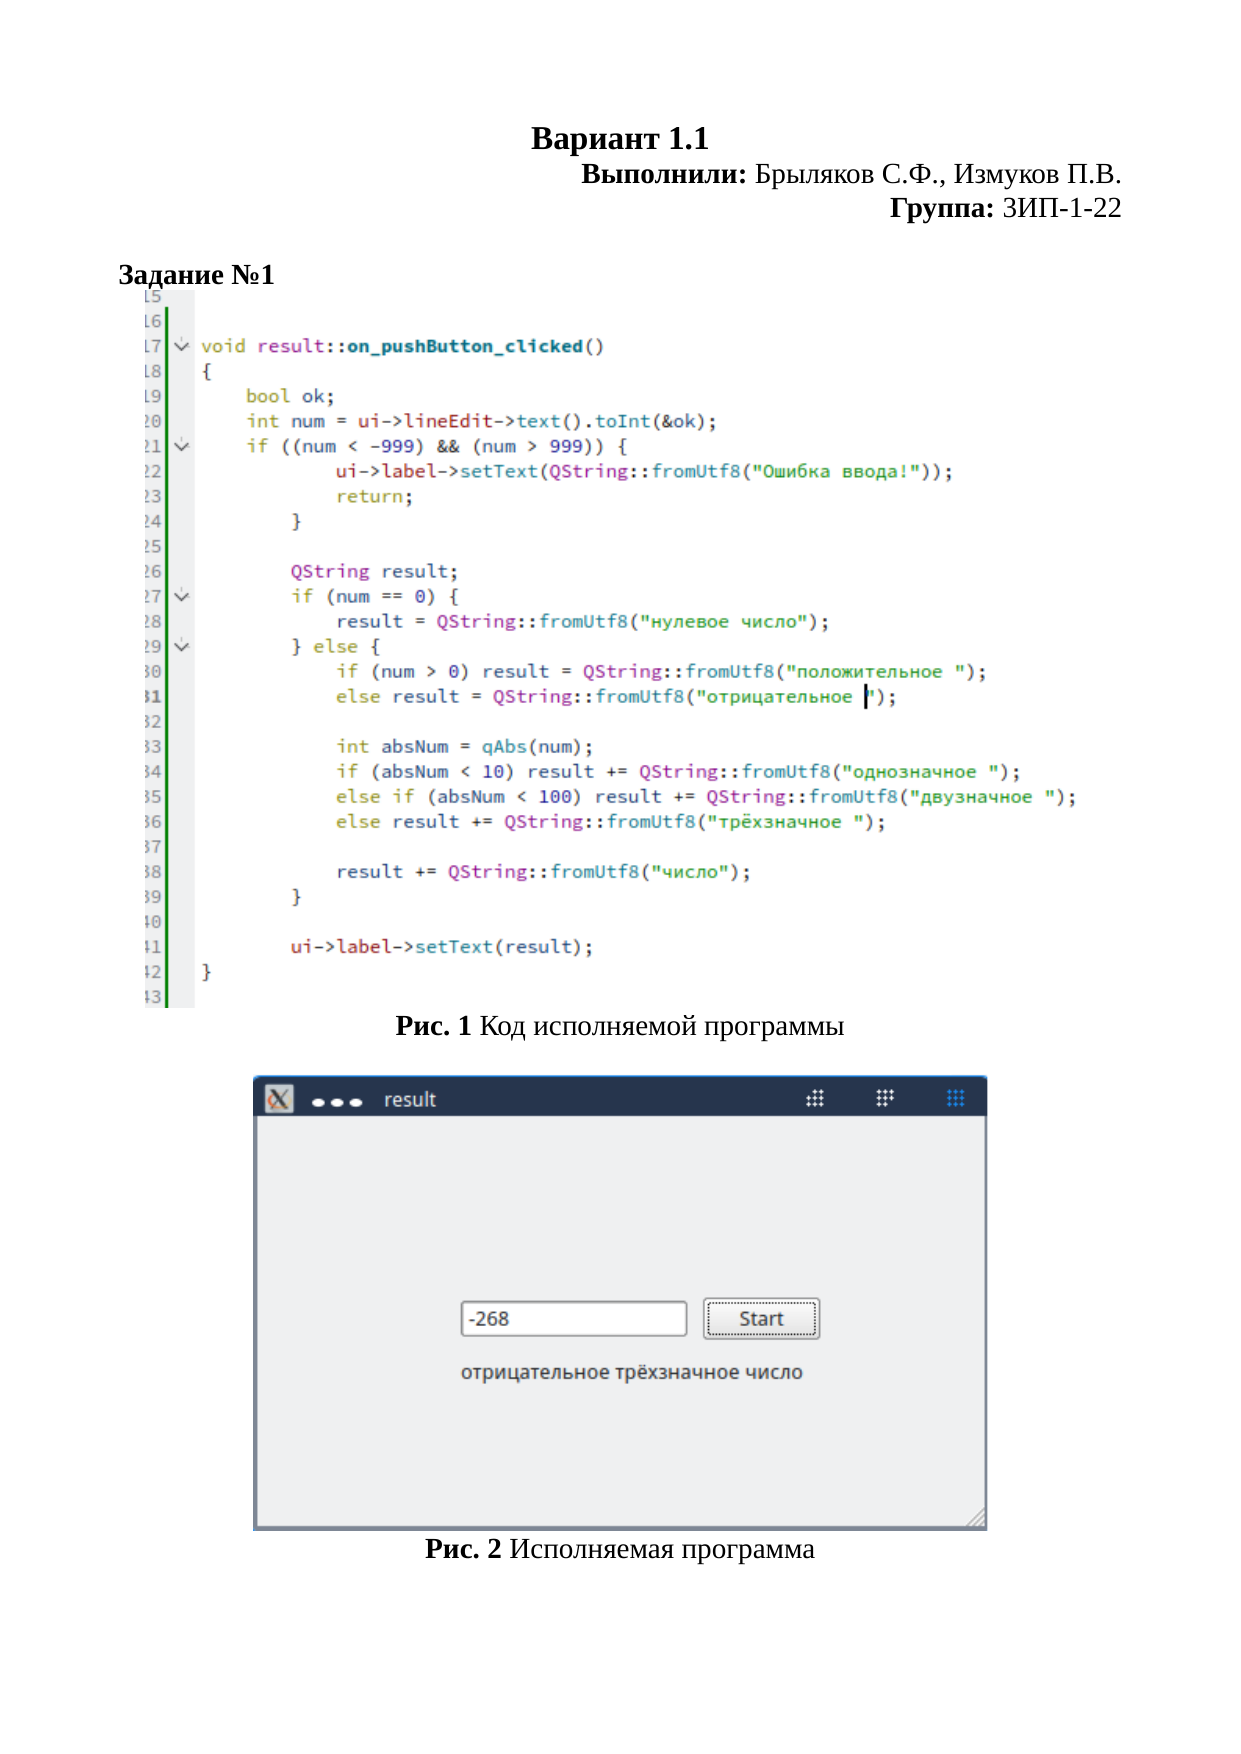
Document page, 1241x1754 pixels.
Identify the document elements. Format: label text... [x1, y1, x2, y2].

text Рис. 1 Код исполняемой программы [118, 1008, 1122, 1041]
picture [253, 1074, 988, 1531]
text Рис. 2 Исполняемая программа [118, 1531, 1122, 1564]
text Выполнили: Брыляков С.Ф., Измуков П.В. [118, 156, 1122, 190]
text Вариант 1.1 [118, 118, 1122, 156]
picture [145, 290, 1096, 1008]
text Задание №1 [118, 257, 1122, 291]
text Группа: 3ИП-1-22 [118, 190, 1122, 223]
